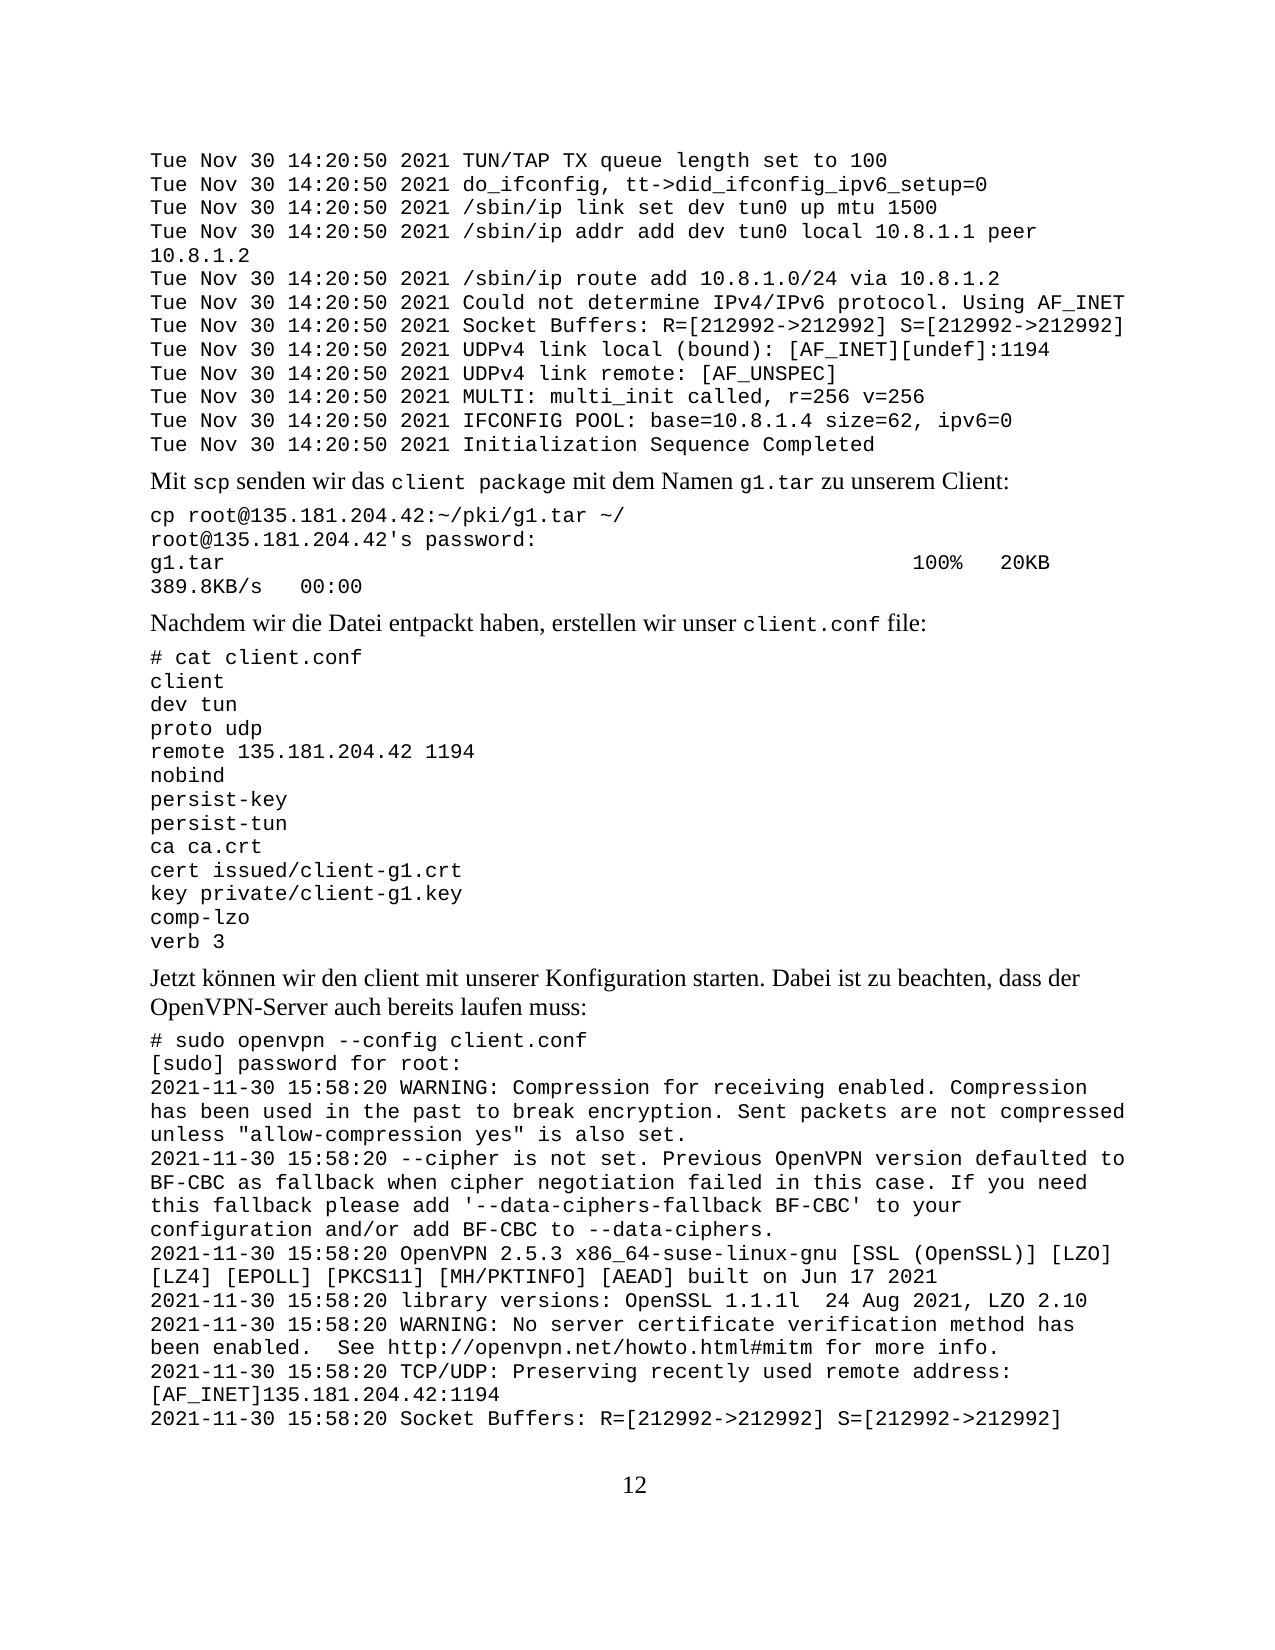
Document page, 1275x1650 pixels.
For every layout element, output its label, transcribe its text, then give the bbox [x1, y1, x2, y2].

text Tue Nov 30 14:20:50 2021 UDPv4 link remote: [AF_UNSPEC] [150, 363, 1125, 386]
text Mit scp senden wir das client package mit dem Namen g1.tar zu unserem Client: [150, 466, 1125, 496]
text 2021-11-30 15:58:20 WARNING: Compression for receiving enabled. Compression has been used in the past to break encryption. Sent packets are not compressed unless "allow-compression yes" is also set. [150, 1077, 1125, 1148]
text ca ca.crt [150, 836, 1125, 860]
text 2021-11-30 15:58:20 library versions: OpenSSL 1.1.1l 24 Aug 2021, LZO 2.10 [150, 1290, 1125, 1313]
text [sudo] password for root: [150, 1053, 1125, 1077]
text dev tun [150, 694, 1125, 718]
text 2021-11-30 15:58:20 --cipher is not set. Previous OpenVPN version defaulted to BF-CBC as fallback when cipher negotiation failed in this case. If you need this fallback please add '--data-ciphers-fallback BF-CBC' to your configuration and/or add BF-CBC to --data-ciphers. [150, 1148, 1125, 1243]
text comp-lzo [150, 907, 1125, 931]
text Tue Nov 30 14:20:50 2021 Socket Buffers: R=[212992->212992] S=[212992->212992] [150, 316, 1125, 339]
text cert issued/client-g1.crt [150, 860, 1125, 883]
text Tue Nov 30 14:20:50 2021 /sbin/ip link set dev tun0 up mtu 1500 [150, 197, 1125, 221]
text g1.tar 100% 20KB 389.8KB/s 00:00 [150, 552, 1125, 599]
text nobind [150, 765, 1125, 789]
text verb 3 [150, 931, 1125, 954]
text cp root@135.181.204.42:~/pki/g1.tar ~/ [150, 505, 1125, 528]
text Tue Nov 30 14:20:50 2021 IFCONFIG POOL: base=10.8.1.4 size=62, ipv6=0 [150, 410, 1125, 434]
text client [150, 671, 1125, 694]
text 2021-11-30 15:58:20 TCP/UDP: Preserving recently used remote address: [AF_INET]135.181.204.42:1194 [150, 1361, 1125, 1408]
text # sudo openvpn --config client.conf [150, 1030, 1125, 1053]
text Tue Nov 30 14:20:50 2021 TUN/TAP TX queue length set to 100 [150, 150, 1125, 174]
text Tue Nov 30 14:20:50 2021 UDPv4 link local (bound): [AF_INET][undef]:1194 [150, 339, 1125, 363]
text proto udp [150, 718, 1125, 742]
text persist-tun [150, 812, 1125, 836]
text key private/client-g1.key [150, 883, 1125, 907]
text Tue Nov 30 14:20:50 2021 Could not determine IPv4/IPv6 protocol. Using AF_INET [150, 292, 1125, 316]
text Tue Nov 30 14:20:50 2021 /sbin/ip route add 10.8.1.0/24 via 10.8.1.2 [150, 268, 1125, 292]
text Tue Nov 30 14:20:50 2021 do_ifconfig, tt->did_ifconfig_ipv6_setup=0 [150, 174, 1125, 197]
text root@135.181.204.42's password: [150, 528, 1125, 552]
text Jetzt können wir den client mit unserer Konfiguration starten. Dabei ist zu beachten, dass der OpenVPN-Server auch bereits laufen muss: [150, 963, 1125, 1021]
text Tue Nov 30 14:20:50 2021 Initialization Sequence Completed [150, 434, 1125, 457]
text Tue Nov 30 14:20:50 2021 /sbin/ip addr add dev tun0 local 10.8.1.1 peer 10.8.1.2 [150, 221, 1125, 268]
text persist-key [150, 789, 1125, 812]
text remote 135.181.204.42 1194 [150, 742, 1125, 765]
text # cat client.conf [150, 647, 1125, 671]
text 2021-11-30 15:58:20 OpenVPN 2.5.3 x86_64-suse-linux-gnu [SSL (OpenSSL)] [LZO] [LZ4] [EPOLL] [PKCS11] [MH/PKTINFO] [AEAD] built on Jun 17 2021 [150, 1243, 1125, 1290]
text Tue Nov 30 14:20:50 2021 MULTI: multi_init called, r=256 v=256 [150, 386, 1125, 410]
text 2021-11-30 15:58:20 Socket Buffers: R=[212992->212992] S=[212992->212992] [150, 1408, 1125, 1432]
text 2021-11-30 15:58:20 WARNING: No server certificate verification method has been enabled. See http://openvpn.net/howto.html#mitm for more info. [150, 1313, 1125, 1361]
text Nachdem wir die Datei entpackt haben, erstellen wir unser client.conf file: [150, 608, 1125, 638]
